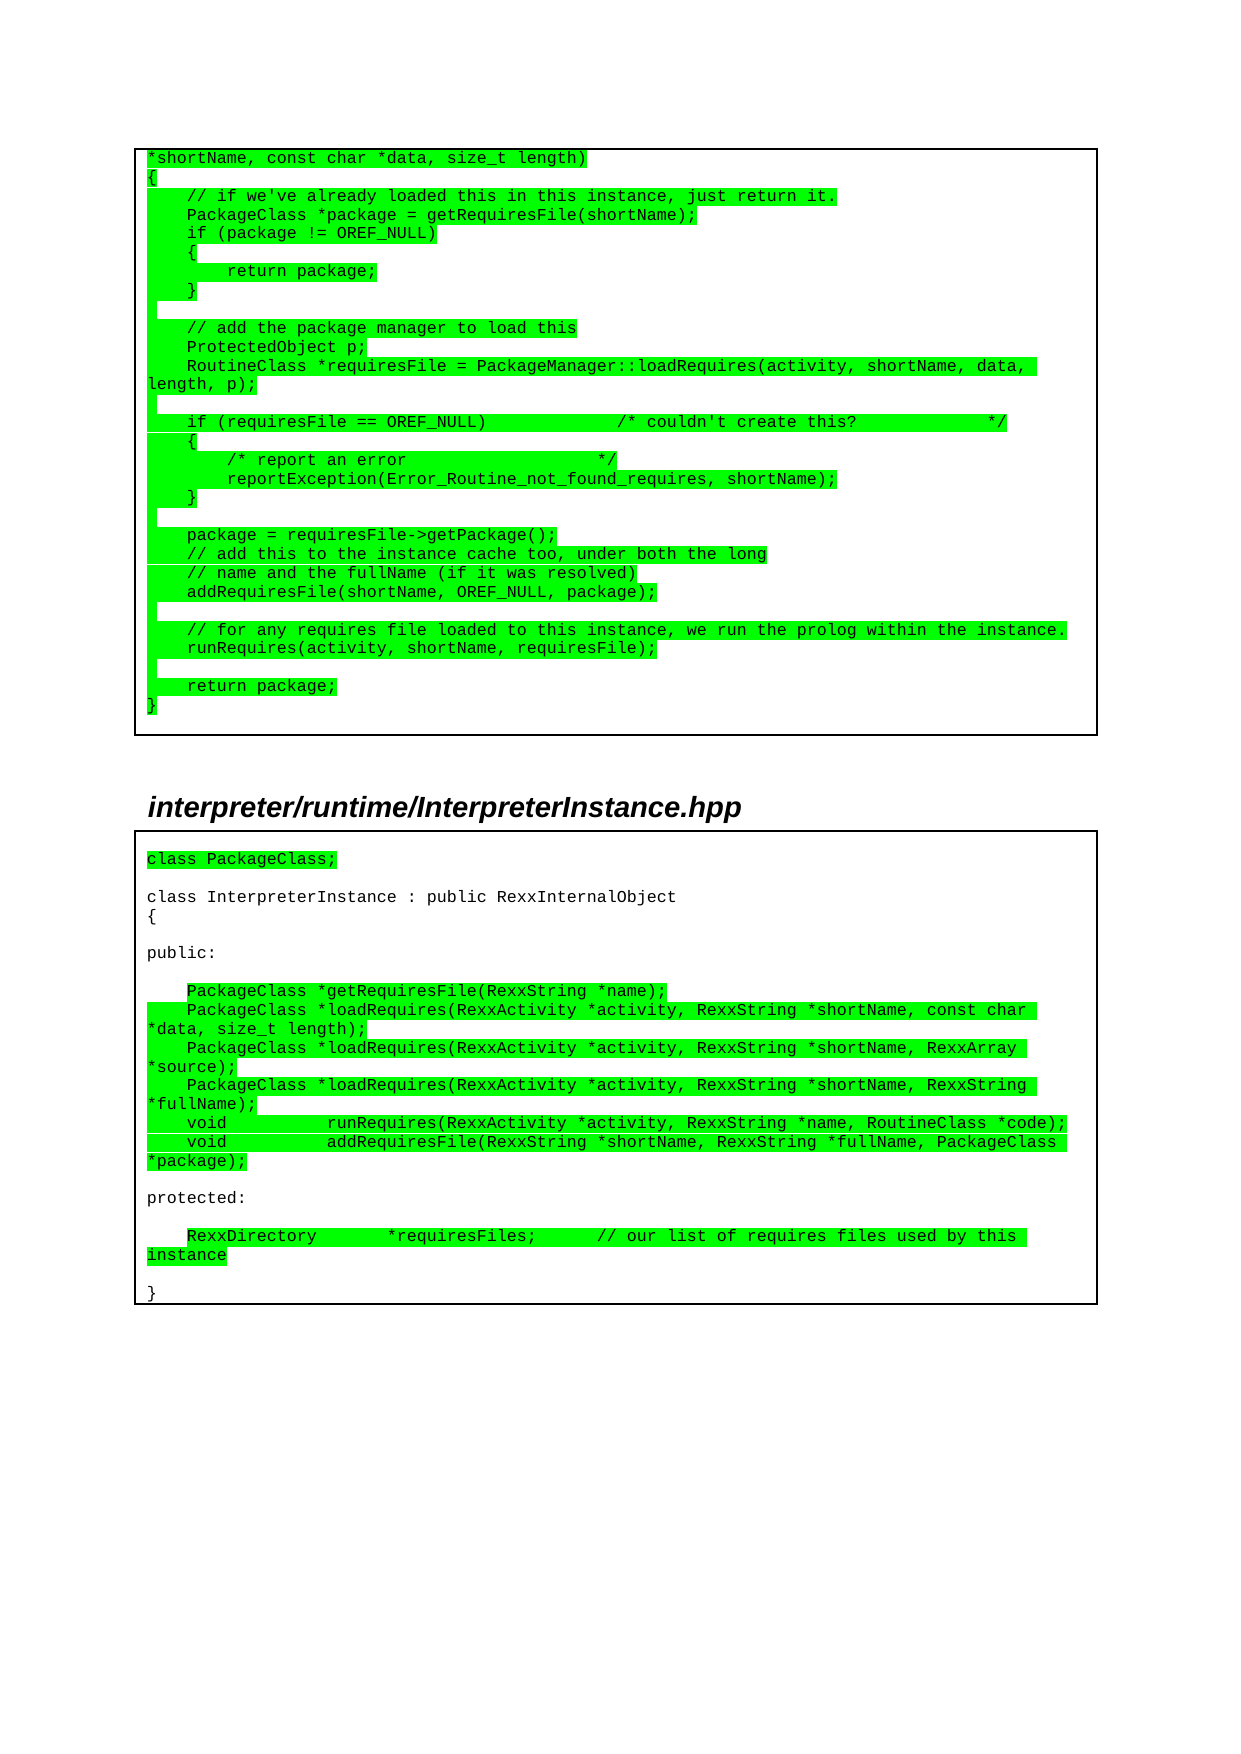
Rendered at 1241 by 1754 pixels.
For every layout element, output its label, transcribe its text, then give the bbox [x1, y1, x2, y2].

subtitle interpreter/runtime/InterpreterInstance.hpp [148, 790, 1093, 823]
table_header *shortName, const char *data, size_t length) { // if we've already loaded this in this instance, just return it. PackageClass *package = getRequiresFile(shortName); if (package != OREF_NULL) { return package; } // add the package manager to load this ProtectedObject p; RoutineClass *requiresFile = PackageManager::loadRequires(activity, shortName, data, length, p); if (requiresFile == OREF_NULL) /* couldn't create this? */ { /* report an error */ reportException(Error_Routine_not_found_requires, shortName); } package = requiresFile->getPackage(); // add this to the instance cache too, under both the long // name and the fullName (if it was resolved) addRequiresFile(shortName, OREF_NULL, package); // for any requires file loaded to this instance, we run the prolog within the instance. runRequires(activity, shortName, requiresFile); return package; } [136, 150, 1096, 734]
table_header class PackageClass; class InterpreterInstance : public RexxInternalObject { public: PackageClass *getRequiresFile(RexxString *name); PackageClass *loadRequires(RexxActivity *activity, RexxString *shortName, const char *data, size_t length); PackageClass *loadRequires(RexxActivity *activity, RexxString *shortName, RexxArray *source); PackageClass *loadRequires(RexxActivity *activity, RexxString *shortName, RexxString *fullName); void runRequires(RexxActivity *activity, RexxString *name, RoutineClass *code); void addRequiresFile(RexxString *shortName, RexxString *fullName, PackageClass *package); protected: RexxDirectory *requiresFiles; // our list of requires files used by this instance } [136, 832, 1096, 1303]
